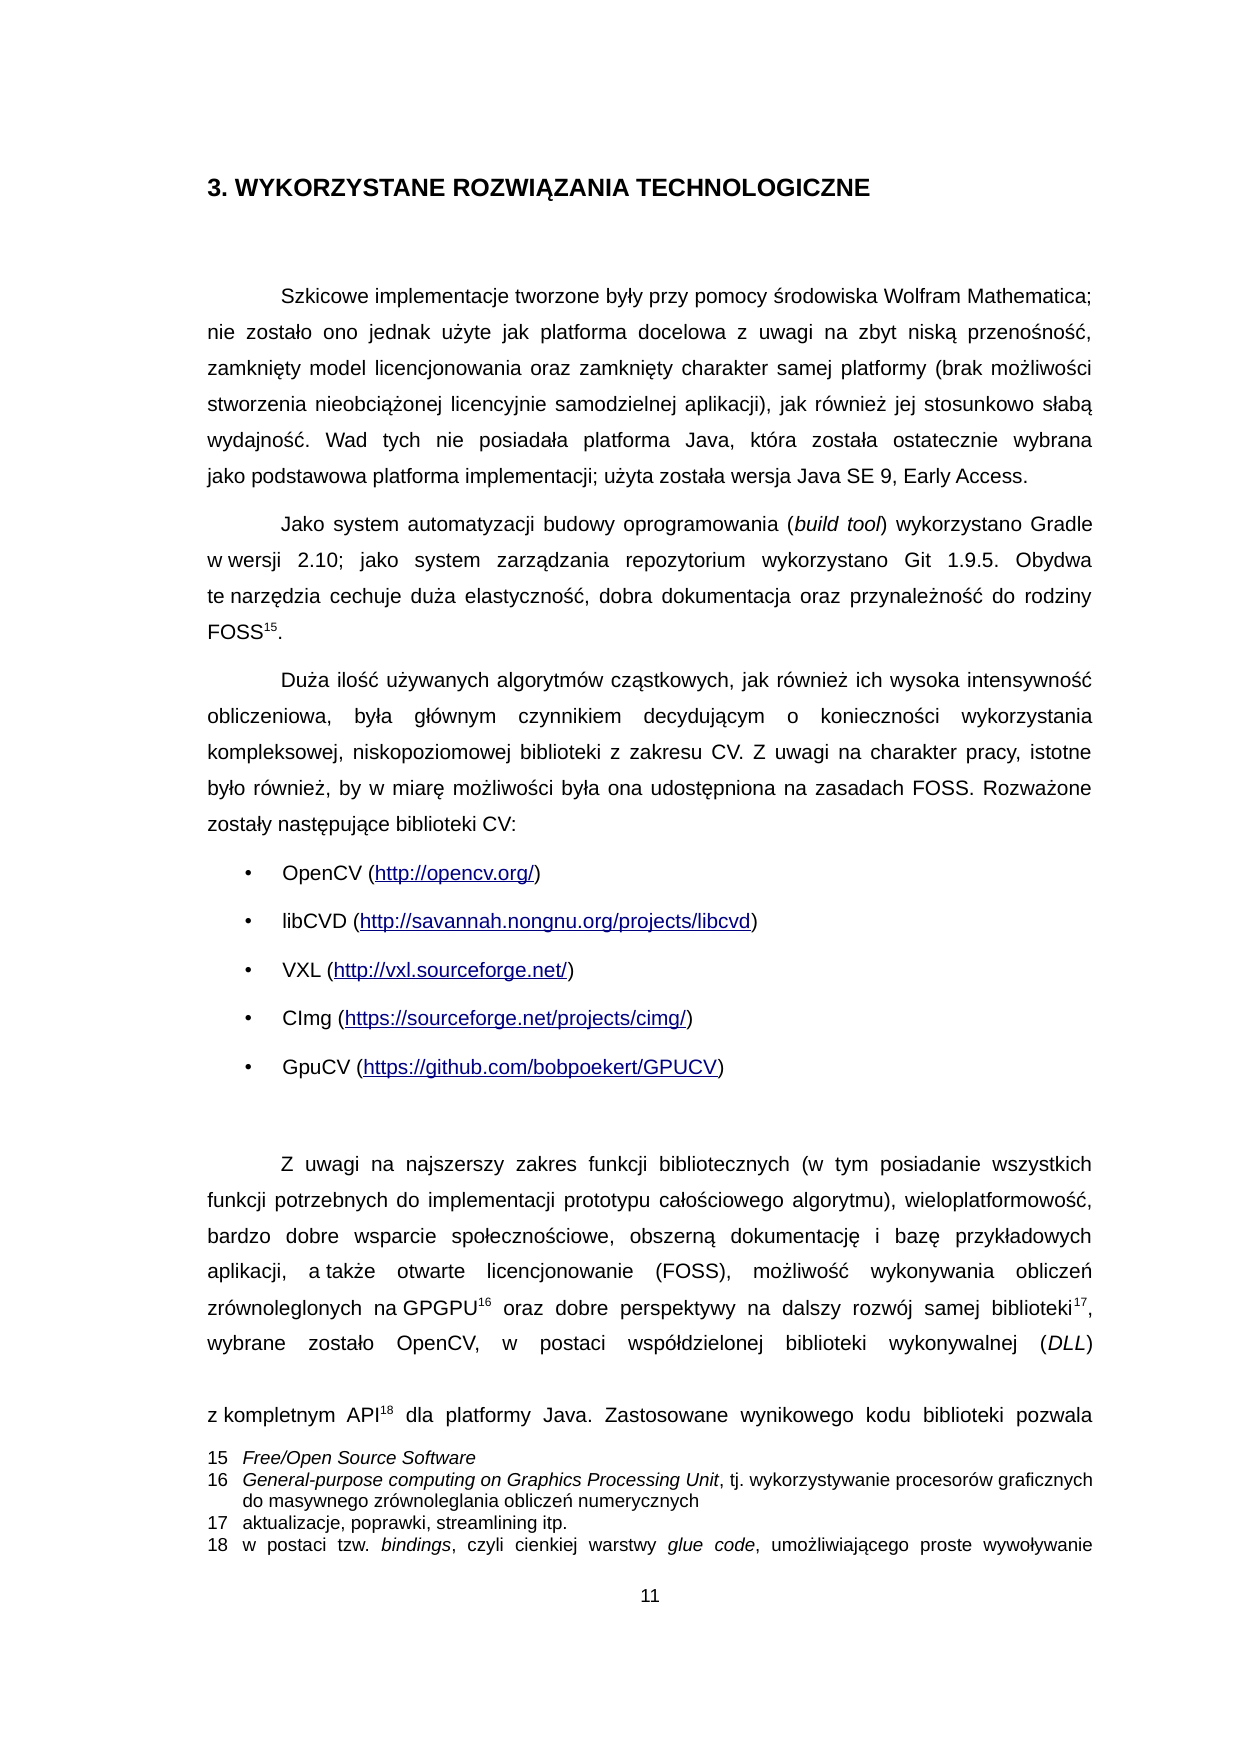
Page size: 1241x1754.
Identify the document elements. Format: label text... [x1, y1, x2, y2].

text Z uwagi na najszerszy zakres funkcji bibliotecznych (w tym posiadanie wszystkich funkcji potrzebnych do implementacji prototypu całościowego algorytmu), wieloplatformowość, bardzo dobre wsparcie społecznościowe, obszerną dokumentację i bazę przykładowych aplikacji, a także otwarte licencjonowanie (FOSS), możliwość wykonywania obliczeń zrównoleglonych na GPGPU oraz dobre perspektywy na dalszy rozwój samej biblioteki, wybrane zostało OpenCV, w postaci współdzielonej biblioteki wykonywalnej (DLL) z kompletnym API dla platformy Java. Zastosowane wynikowego kodu biblioteki pozwala [207, 1152, 1093, 1427]
text aktualizacje, poprawki, streamlining itp. [207, 1512, 1093, 1533]
list GpuCV (https://github.com/bobpoekert/GPUCV) [244, 1054, 1093, 1079]
list CImg (https://sourceforge.net/projects/cimg/) [244, 1006, 1093, 1030]
list OpenCV (http://opencv.org/) [244, 860, 1093, 884]
text Duża ilość używanych algorytmów cząstkowych, jak również ich wysoka intensywność obliczeniowa, była głównym czynnikiem decydującym o konieczności wykorzystania kompleksowej, niskopoziomowej biblioteki z zakresu CV. Z uwagi na charakter pracy, istotne było również, by w miarę możliwości była ona udostępniona na zasadach FOSS. Rozważone zostały następujące biblioteki CV: [207, 668, 1093, 836]
list libCVD (http://savannah.nongnu.org/projects/libcvd) [244, 909, 1093, 933]
text w postaci tzw. bindings, czyli cienkiej warstwy glue code, umożliwiającego proste wywoływanie [207, 1533, 1093, 1555]
text Free/Open Source Software [207, 1447, 1093, 1469]
list VXL (http://vxl.sourceforge.net/) [244, 957, 1093, 982]
text Jako system automatyzacji budowy oprogramowania (build tool) wykorzystano Gradle w wersji 2.10; jako system zarządzania repozytorium wykorzystano Git 1.9.5. Obydwa te narzędzia cechuje duża elastyczność, dobra dokumentacja oraz przynależność do rodziny FOSS. [207, 512, 1093, 644]
text General-purpose computing on Graphics Processing Unit, tj. wykorzystywanie procesorów graficznych do masywnego zrównoleglania obliczeń numerycznych [207, 1469, 1093, 1512]
text Szkicowe implementacje tworzone były przy pomocy środowiska Wolfram Mathematica; nie zostało ono jednak użyte jak platforma docelowa z uwagi na zbyt niską przenośność, zamknięty model licencjonowania oraz zamknięty charakter samej platformy (brak możliwości stworzenia nieobciążonej licencyjnie samodzielnej aplikacji), jak również jej stosunkowo słabą wydajność. Wad tych nie posiadała platforma Java, która została ostatecznie wybrana jako podstawowa platforma implementacji; użyta została wersja Java SE 9, Early Access. [207, 284, 1093, 487]
subtitle 3. Wykorzystane rozwiązania technologiczne [207, 173, 1093, 202]
